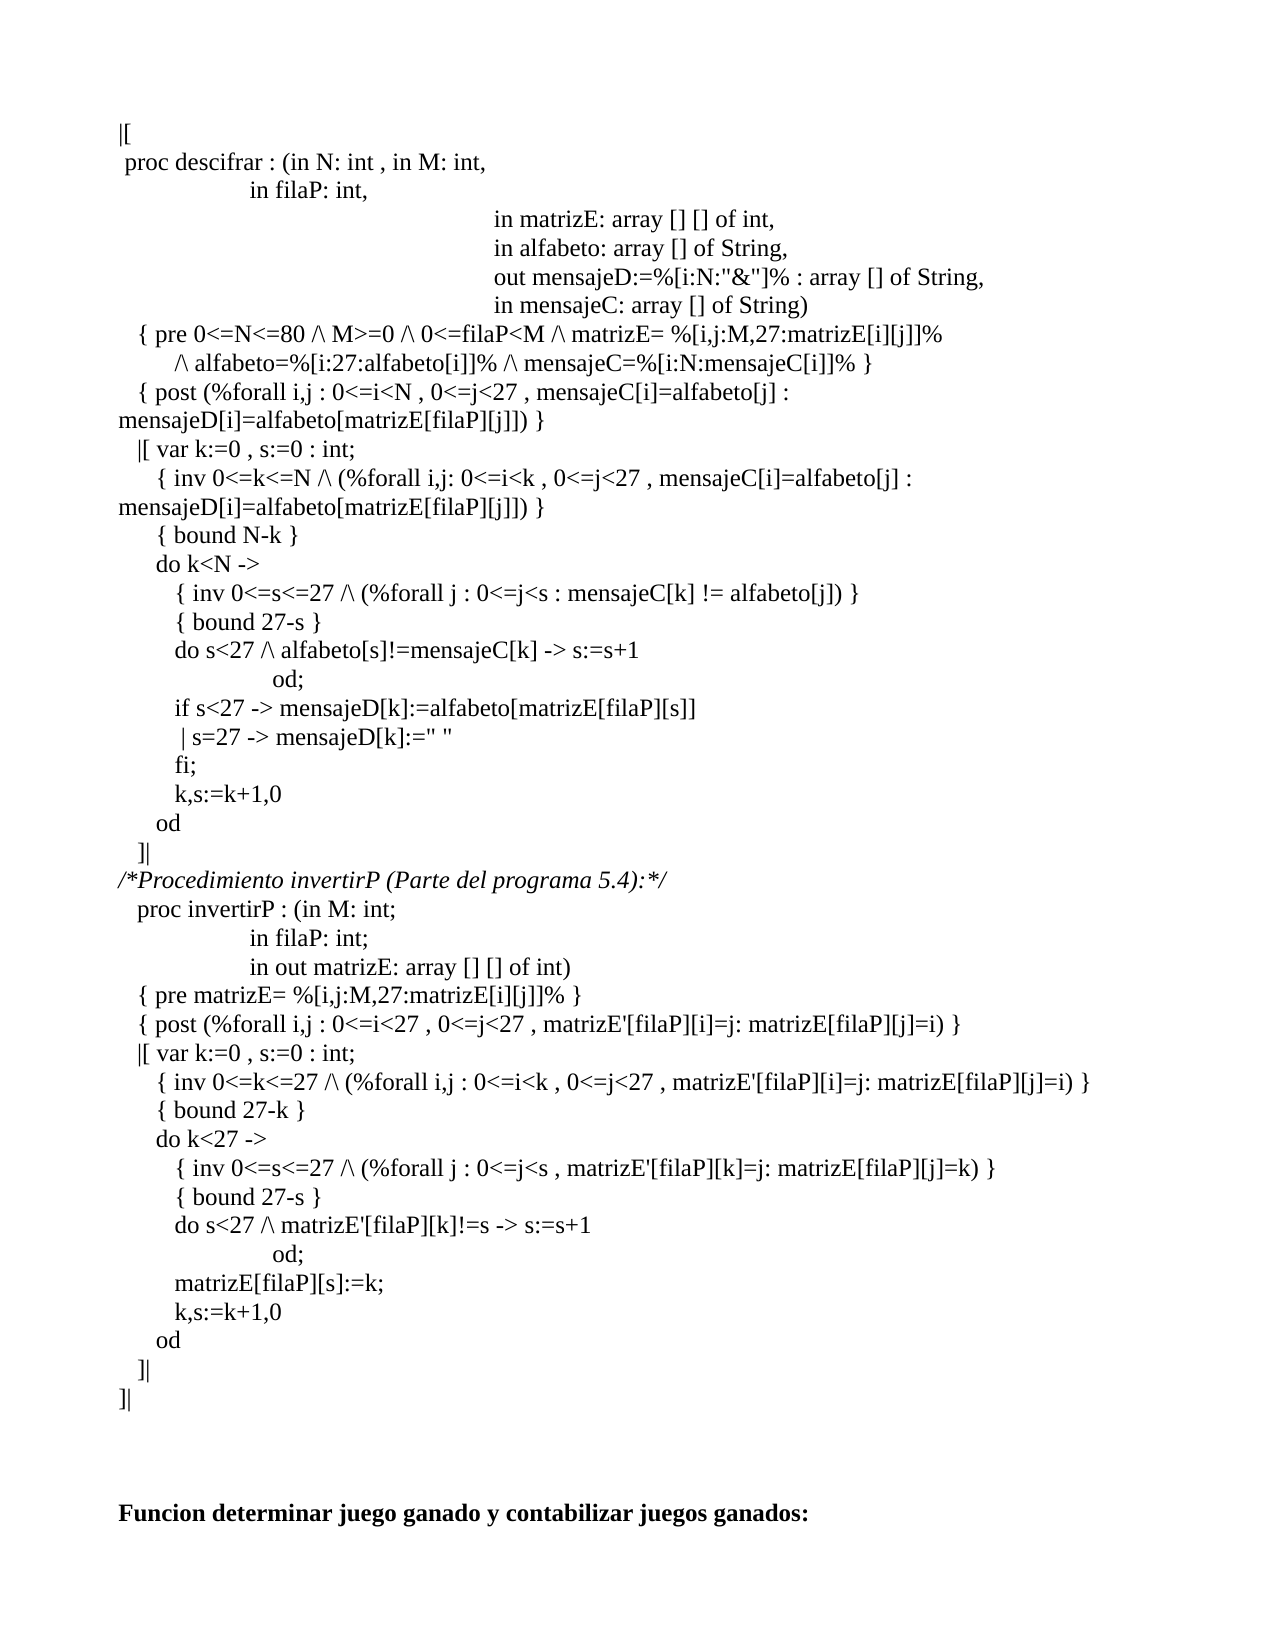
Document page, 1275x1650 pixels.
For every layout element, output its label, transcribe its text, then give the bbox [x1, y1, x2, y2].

text |[ [118, 118, 1157, 147]
text in matrizE: array [] [] of int, [118, 204, 1157, 233]
text do s<27 /\ matrizE'[filaP][k]!=s -> s:=s+1 [118, 1211, 1157, 1239]
text in filaP: int, [118, 176, 1157, 204]
text out mensajeD:=%[i:N:"&"]% : array [] of String, [118, 262, 1157, 291]
text { inv 0<=k<=N /\ (%forall i,j: 0<=i<k , 0<=j<27 , mensajeC[i]=alfabeto[j] : mensajeD[i]=alfabeto[matrizE[filaP][j]]) } [118, 463, 1157, 521]
text od; [118, 664, 1157, 693]
text | s=27 -> mensajeD[k]:=" " [118, 722, 1157, 751]
text in mensajeC: array [] of String) [118, 291, 1157, 319]
text od; [118, 1239, 1157, 1268]
text in filaP: int; [118, 923, 1157, 952]
text if s<27 -> mensajeD[k]:=alfabeto[matrizE[filaP][s]] [118, 693, 1157, 722]
text { bound 27-k } [118, 1096, 1157, 1124]
text in out matrizE: array [] [] of int) [118, 952, 1157, 981]
text ]| [118, 837, 1157, 866]
text proc invertirP : (in M: int; [118, 894, 1157, 923]
text /\ alfabeto=%[i:27:alfabeto[i]]% /\ mensajeC=%[i:N:mensajeC[i]]% } [118, 348, 1157, 377]
text do s<27 /\ alfabeto[s]!=mensajeC[k] -> s:=s+1 [118, 636, 1157, 664]
text k,s:=k+1,0 [118, 1297, 1157, 1326]
text in alfabeto: array [] of String, [118, 233, 1157, 262]
text { inv 0<=k<=27 /\ (%forall i,j : 0<=i<k , 0<=j<27 , matrizE'[filaP][i]=j: matrizE[filaP][j]=i) } [118, 1067, 1157, 1096]
text |[ var k:=0 , s:=0 : int; [118, 434, 1157, 463]
text do k<N -> [118, 549, 1157, 578]
text { post (%forall i,j : 0<=i<27 , 0<=j<27 , matrizE'[filaP][i]=j: matrizE[filaP][j]=i) } [118, 1009, 1157, 1038]
text proc descifrar : (in N: int , in M: int, [118, 147, 1157, 176]
text { inv 0<=s<=27 /\ (%forall j : 0<=j<s , matrizE'[filaP][k]=j: matrizE[filaP][j]=k) } [118, 1153, 1157, 1182]
text ]| [118, 1354, 1157, 1383]
text od [118, 808, 1157, 837]
text matrizE[filaP][s]:=k; [118, 1268, 1157, 1297]
text { bound N-k } [118, 521, 1157, 549]
text { inv 0<=s<=27 /\ (%forall j : 0<=j<s : mensajeC[k] != alfabeto[j]) } [118, 578, 1157, 607]
text { post (%forall i,j : 0<=i<N , 0<=j<27 , mensajeC[i]=alfabeto[j] : mensajeD[i]=alfabeto[matrizE[filaP][j]]) } [118, 377, 1157, 434]
text /*Procedimiento invertirP (Parte del programa 5.4):*/ [118, 866, 1157, 894]
text { pre matrizE= %[i,j:M,27:matrizE[i][j]]% } [118, 981, 1157, 1009]
text k,s:=k+1,0 [118, 779, 1157, 808]
text Funcion determinar juego ganado y contabilizar juegos ganados: [118, 1498, 1157, 1527]
text ]| [118, 1383, 1157, 1412]
text do k<27 -> [118, 1124, 1157, 1153]
text { bound 27-s } [118, 607, 1157, 636]
text fi; [118, 751, 1157, 779]
text { pre 0<=N<=80 /\ M>=0 /\ 0<=filaP<M /\ matrizE= %[i,j:M,27:matrizE[i][j]]% [118, 319, 1157, 348]
text od [118, 1326, 1157, 1354]
text |[ var k:=0 , s:=0 : int; [118, 1038, 1157, 1067]
text { bound 27-s } [118, 1182, 1157, 1211]
